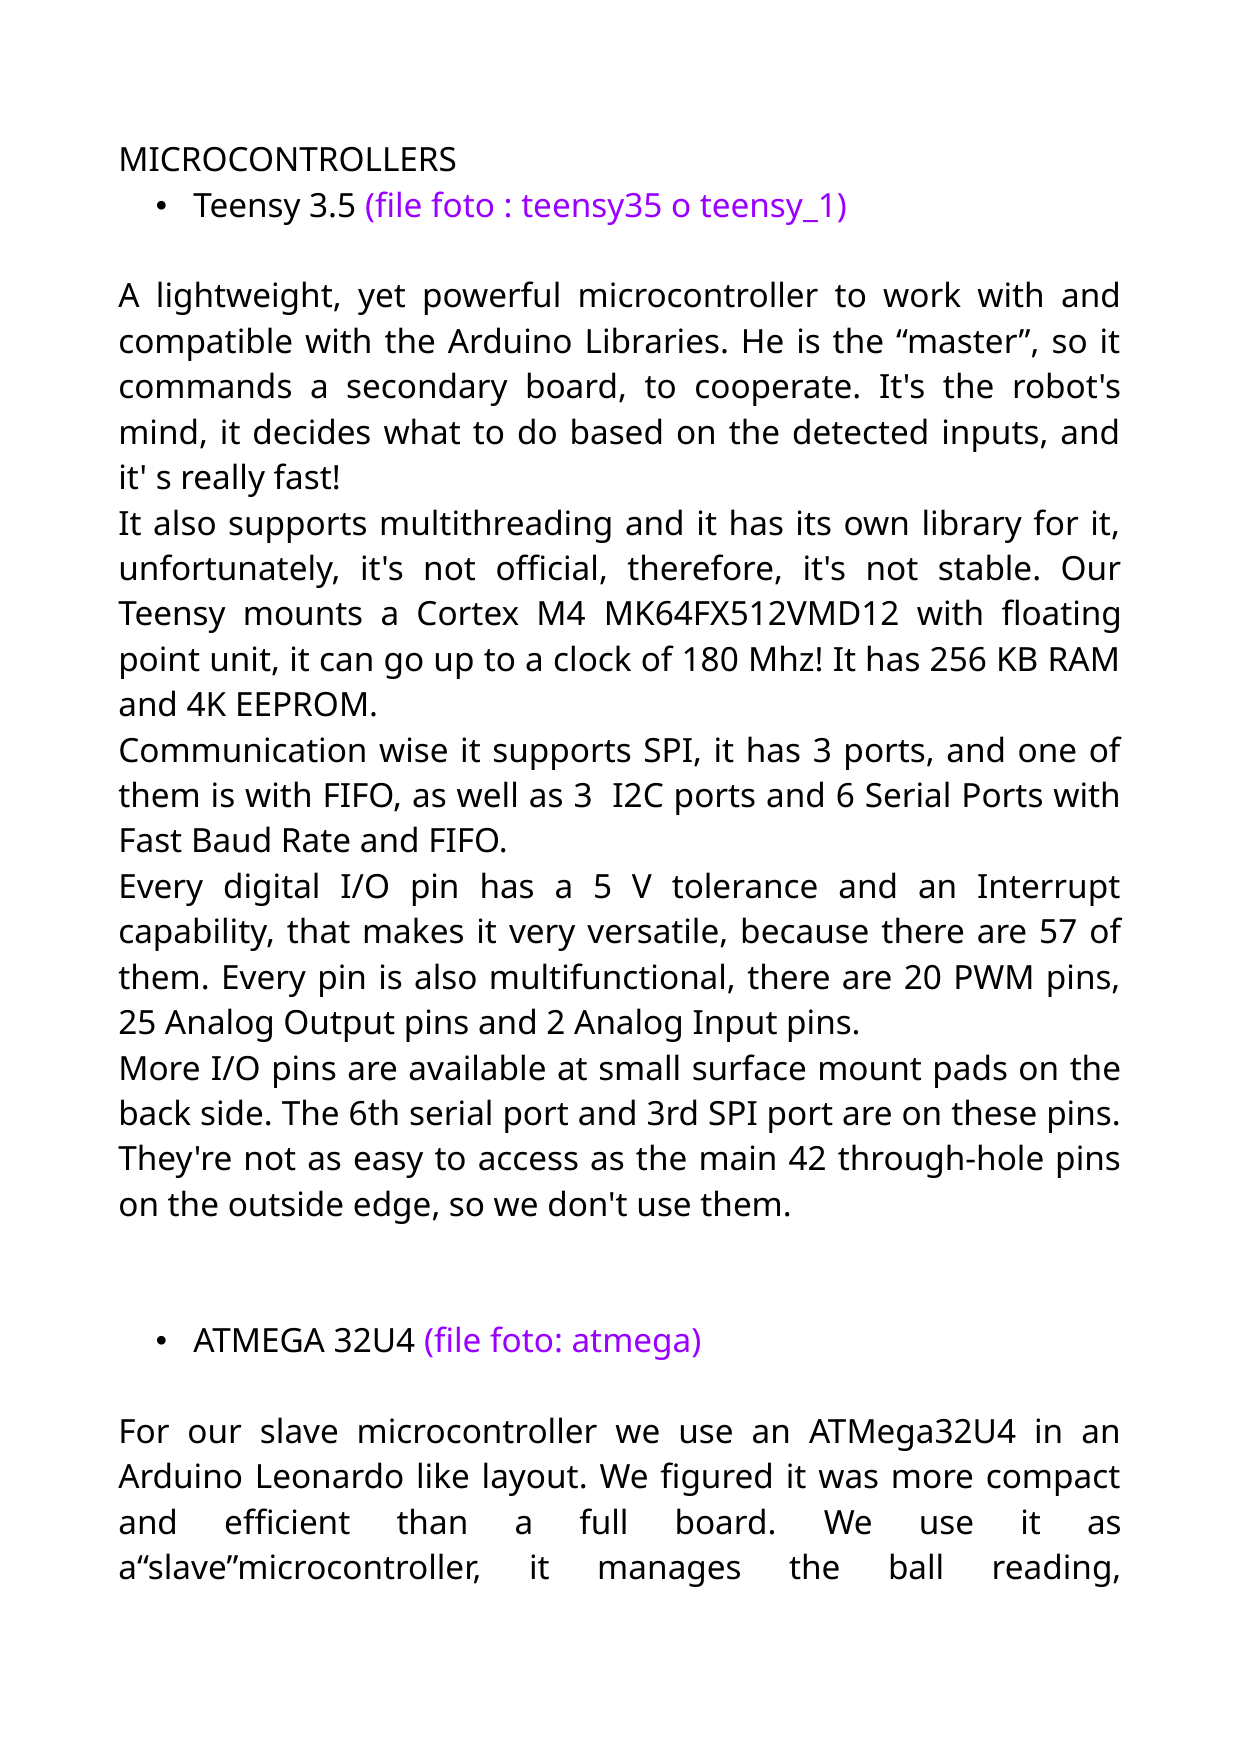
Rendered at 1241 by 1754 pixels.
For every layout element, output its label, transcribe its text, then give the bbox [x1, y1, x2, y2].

text Every digital I/O pin has a 5 V tolerance and an Interrupt capability, that makes it very versatile, because there are 57 of them. Every pin is also multifunctional, there are 20 PWM pins, 25 Analog Output pins and 2 Analog Input pins. [118, 863, 1122, 1044]
text A lightweight, yet powerful microcontroller to work with and compatible with the Arduino Libraries. He is the “master”, so it commands a secondary board, to cooperate. It's the robot's mind, it decides what to do based on the detected inputs, and it' s really fast! [118, 272, 1122, 499]
text MICROCONTROLLERS [118, 136, 1122, 181]
text For our slave microcontroller we use an ATMega32U4 in an Arduino Leonardo like layout. We figured it was more compact and efficient than a full board. We use it as a“slave”microcontroller, it manages the ball reading, [118, 1408, 1122, 1589]
text Communication wise it supports SPI, it has 3 ports, and one of them is with FIFO, as well as 3 I2C ports and 6 Serial Ports with Fast Baud Rate and FIFO. [118, 726, 1122, 863]
text It also supports multithreading and it has its own library for it, unfortunately, it's not official, therefore, it's not stable. Our Teensy mounts a Cortex M4 MK64FX512VMD12 with floating point unit, it can go up to a clock of 180 Mhz! It has 256 KB RAM and 4K EEPROM. [118, 499, 1122, 726]
list ATMEGA 32U4 (file foto: atmega) [156, 1317, 1122, 1362]
text More I/O pins are available at small surface mount pads on the back side. The 6th serial port and 3rd SPI port are on these pins. They're not as easy to access as the main 42 through-hole pins on the outside edge, so we don't use them. [118, 1044, 1122, 1226]
list Teensy 3.5 (file foto : teensy35 o teensy_1) [156, 181, 1122, 227]
